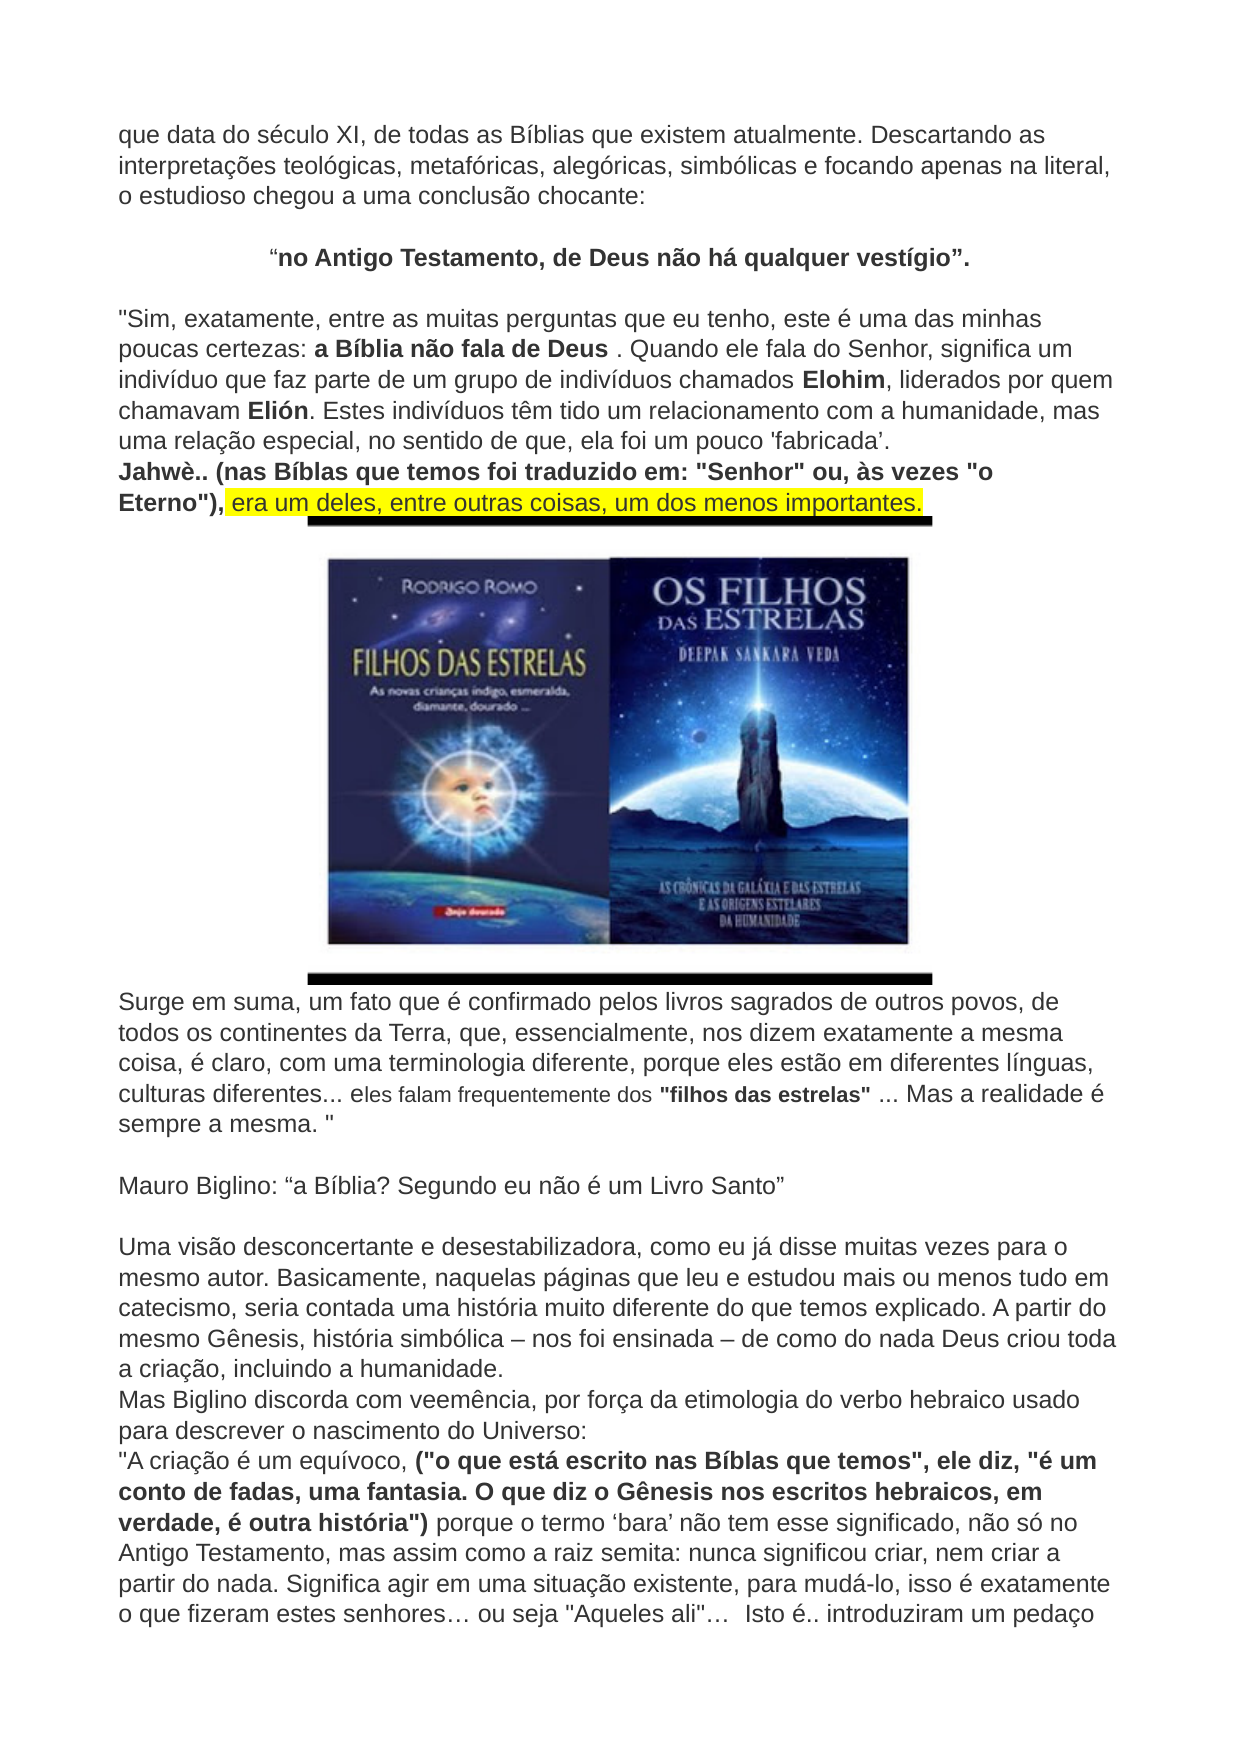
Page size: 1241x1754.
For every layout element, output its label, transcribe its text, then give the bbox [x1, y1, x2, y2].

text Mauro Biglino: “a Bíblia? Segundo eu não é um Livro Santo” [118, 1169, 1122, 1199]
text "A criação é um equívoco, ("o que está escrito nas Bíblas que temos", ele diz, "é um conto de fadas, uma fantasia. O que diz o Gênesis nos escritos hebraicos, em verdade, é outra história") porque o termo ‘bara’ não tem esse significado, não só no Antigo Testamento, mas assim como a raiz semita: nunca significou criar, nem criar a partir do nada. Significa agir em uma situação existente, para mudá-lo, isso é exatamente o que fizeram estes senhores… ou seja "Aqueles ali"… Isto é.. introduziram um pedaço [118, 1444, 1122, 1628]
text "Sim, exatamente, entre as muitas perguntas que eu tenho, este é uma das minhas poucas certezas: a Bíblia não fala de Deus . Quando ele fala do Senhor, significa um indivíduo que faz parte de um grupo de indivíduos chamados Elohim, liderados por quem chamavam Elión. Estes indivíduos têm tido um relacionamento com a humanidade, mas uma relação especial, no sentido de que, ela foi um pouco 'fabricada’. [118, 302, 1122, 455]
text que data do século XI, de todas as Bíblias que existem atualmente. Descartando as interpretações teológicas, metafóricas, alegóricas, simbólicas e focando apenas na literal, o estudioso chegou a uma conclusão chocante: [118, 118, 1122, 210]
text “no Antigo Testamento, de Deus não há qualquer vestígio”. [118, 241, 1122, 271]
text Uma visão desconcertante e desestabilizadora, como eu já disse muitas vezes para o mesmo autor. Basicamente, naquelas páginas que leu e estudou mais ou menos tudo em catecismo, seria contada uma história muito diferente do que temos explicado. A partir do mesmo Gênesis, história simbólica – nos foi ensinada – de como do nada Deus criou toda a criação, incluindo a humanidade. [118, 1230, 1122, 1383]
picture [307, 516, 933, 985]
text Mas Biglino discorda com veemência, por força da etimologia do verbo hebraico usado para descrever o nascimento do Universo: [118, 1383, 1122, 1444]
text Surge em suma, um fato que é confirmado pelos livros sagrados de outros povos, de todos os continentes da Terra, que, essencialmente, nos dizem exatamente a mesma coisa, é claro, com uma terminologia diferente, porque eles estão em diferentes línguas, culturas diferentes... eles falam frequentemente dos "filhos das estrelas" ... Mas a realidade é sempre a mesma. " [118, 985, 1122, 1138]
text Jahwè.. (nas Bíblas que temos foi traduzido em: "Senhor" ou, às vezes "o Eterno"), era um deles, entre outras coisas, um dos menos importantes. [118, 455, 1122, 516]
